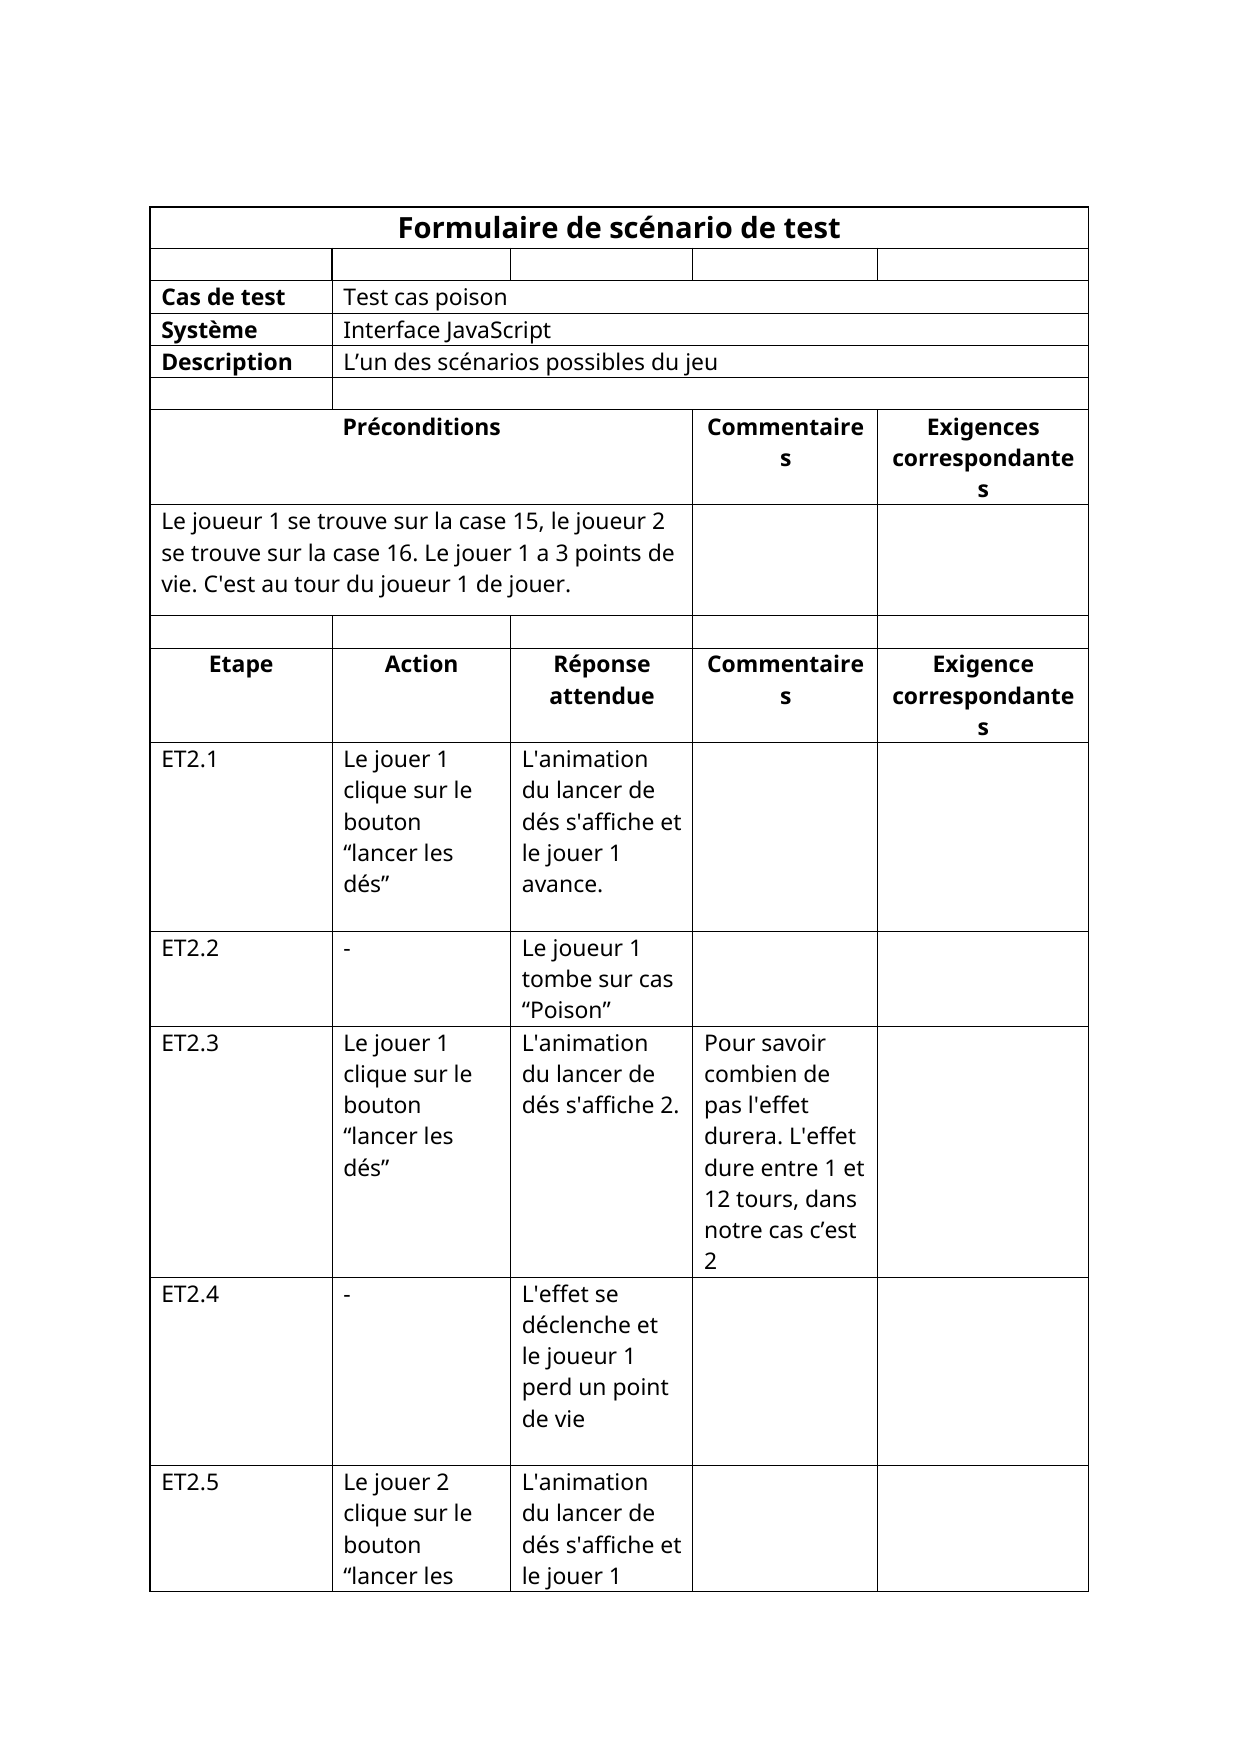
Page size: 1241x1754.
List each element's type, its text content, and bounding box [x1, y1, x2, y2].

table_cell Pour savoir combien de pas l'effet durera. L'effet dure entre 1 et 12 tours, dans notre cas c’est 2 [693, 1027, 877, 1277]
table_cell [693, 1278, 877, 1465]
table_cell Le joueur 1 tombe sur cas “Poison” [511, 932, 692, 1026]
table_header Formulaire de scénario de test [151, 208, 1088, 247]
table_cell Cas de test [151, 281, 332, 312]
table_cell ET2.5 [151, 1466, 332, 1591]
table_cell Action [333, 649, 510, 742]
table_cell L'animation du lancer de dés s'affiche 2. [511, 1027, 692, 1277]
table_cell Préconditions [151, 410, 692, 504]
table_cell L’un des scénarios possibles du jeu [333, 346, 1088, 377]
table_cell [878, 249, 1088, 280]
table_cell [693, 249, 877, 280]
table_cell ET2.4 [151, 1278, 332, 1465]
table_cell [693, 932, 877, 1026]
table_cell L'effet se déclenche et le joueur 1 perd un point de vie [511, 1278, 692, 1465]
table_cell Le jouer 2 clique sur le bouton “lancer les [333, 1466, 510, 1591]
table_cell ET2.3 [151, 1027, 332, 1277]
table_cell Exigences correspondantes [878, 410, 1088, 504]
table_cell - [333, 1278, 510, 1465]
table_cell Le jouer 1 clique sur le bouton “lancer les dés” [333, 1027, 510, 1277]
table_cell [333, 616, 510, 647]
table_cell [878, 1027, 1088, 1277]
table_cell Commentaires [693, 410, 877, 504]
table_cell Etape [151, 649, 332, 742]
table_cell [151, 616, 332, 647]
table_cell [333, 378, 1088, 409]
table_cell [333, 249, 510, 280]
table_cell [878, 1466, 1088, 1591]
table_cell [693, 505, 877, 615]
table_cell ET2.1 [151, 743, 332, 931]
table_cell Le jouer 1 clique sur le bouton “lancer les dés” [333, 743, 510, 931]
table_cell [151, 378, 332, 409]
table_cell L'animation du lancer de dés s'affiche et le jouer 1 avance. [511, 743, 692, 931]
table_cell ET2.2 [151, 932, 332, 1026]
table_cell [693, 743, 877, 931]
table_cell Système [151, 314, 332, 345]
table_cell [511, 249, 692, 280]
table_cell - [333, 932, 510, 1026]
table_cell Test cas poison [333, 281, 1088, 312]
table_cell Réponse attendue [511, 649, 692, 742]
table_cell [151, 249, 331, 280]
table_cell [878, 743, 1088, 931]
table_cell [878, 505, 1088, 615]
table_cell Interface JavaScript [333, 314, 1088, 345]
table_cell Le joueur 1 se trouve sur la case 15, le joueur 2 se trouve sur la case 16. Le jouer 1 a 3 points de vie. C'est au tour du joueur 1 de jouer. [151, 505, 692, 615]
table_cell L'animation du lancer de dés s'affiche et le jouer 1 [511, 1466, 692, 1591]
table_cell Description [151, 346, 332, 377]
table_cell [511, 616, 692, 647]
table_cell [693, 1466, 877, 1591]
table_cell Commentaires [693, 649, 877, 742]
table_cell [878, 932, 1088, 1026]
table_cell [878, 616, 1088, 647]
table_cell Exigence correspondantes [878, 649, 1088, 742]
table_cell [693, 616, 877, 647]
table_cell [878, 1278, 1088, 1465]
